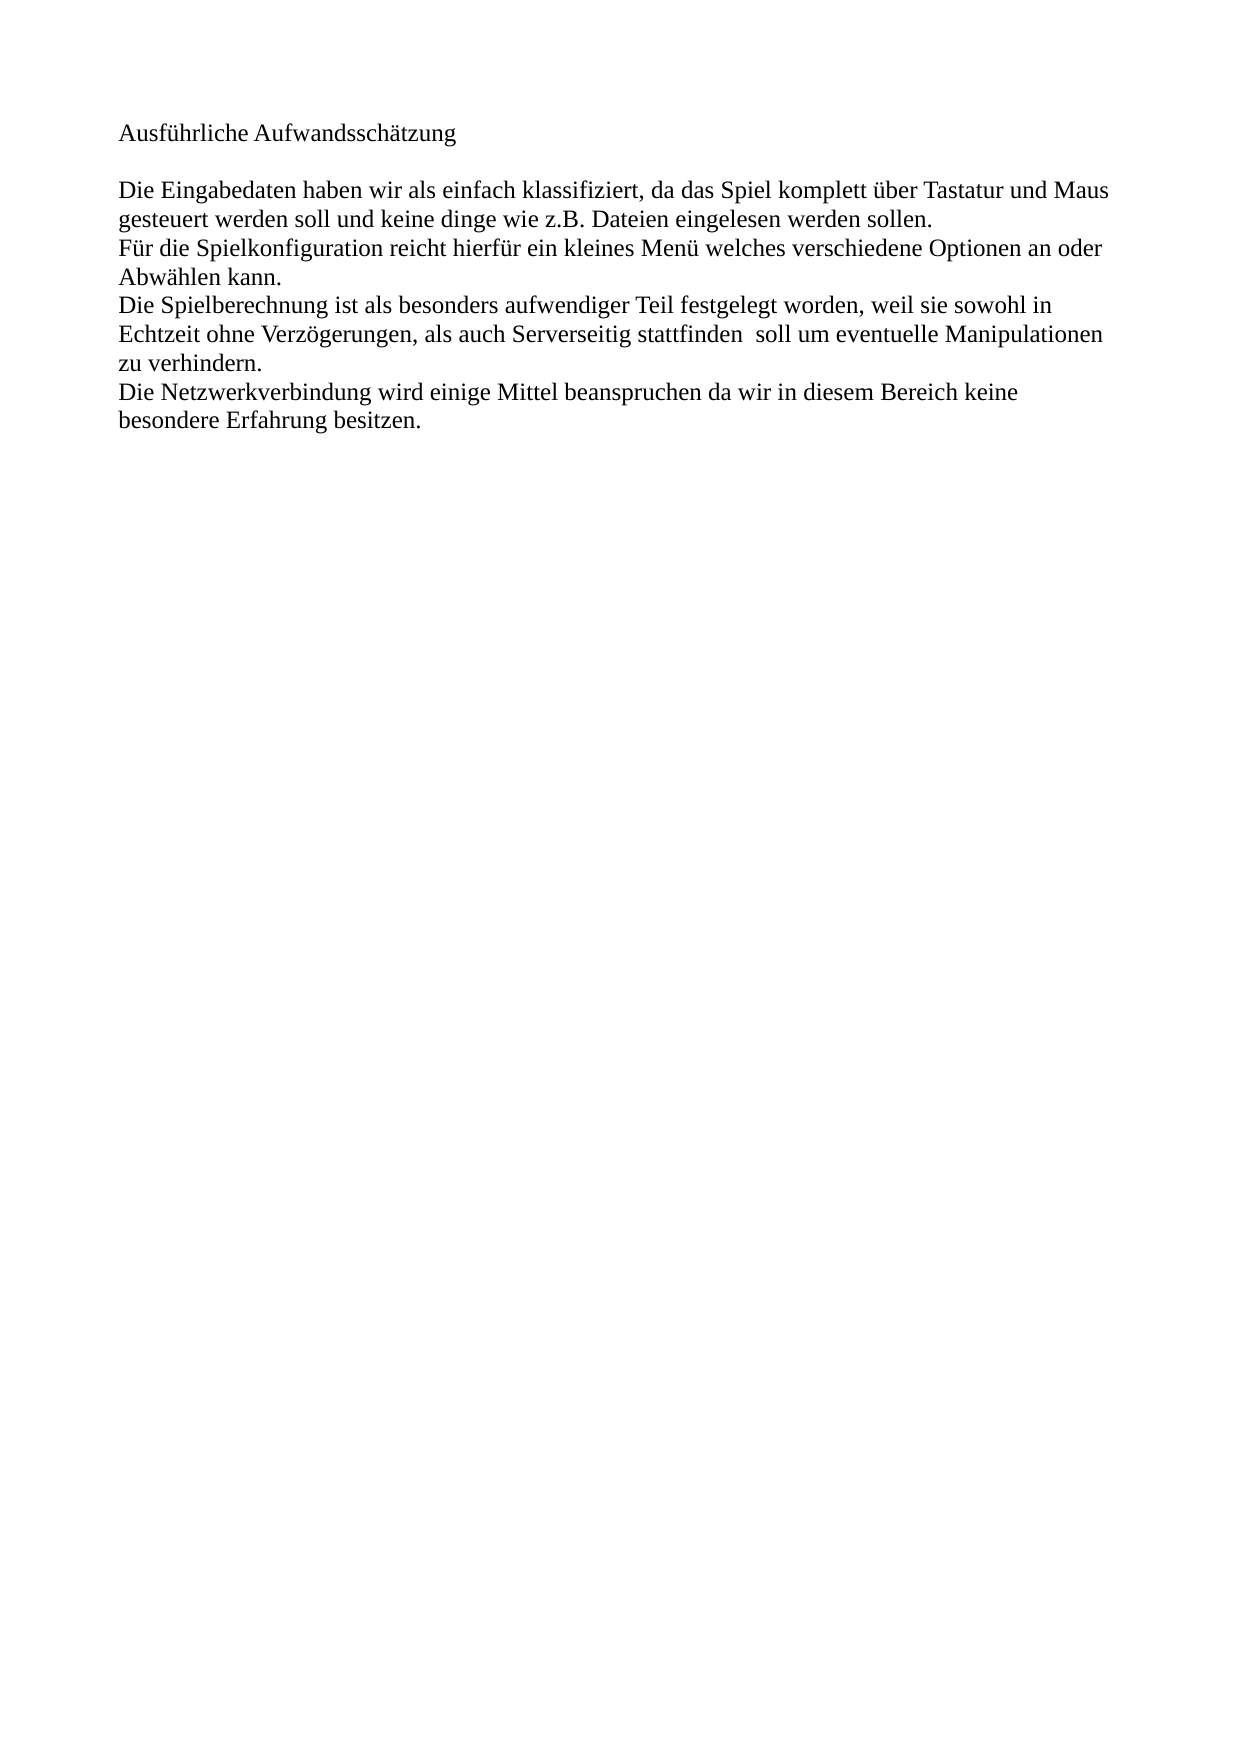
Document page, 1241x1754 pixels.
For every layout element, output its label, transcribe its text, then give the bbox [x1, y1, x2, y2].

text Die Spielberechnung ist als besonders aufwendiger Teil festgelegt worden, weil sie sowohl in Echtzeit ohne Verzögerungen, als auch Serverseitig stattfinden soll um eventuelle Manipulationen zu verhindern. [118, 291, 1122, 377]
text Die Netzwerkverbindung wird einige Mittel beanspruchen da wir in diesem Bereich keine besondere Erfahrung besitzen. [118, 377, 1122, 434]
text Die Eingabedaten haben wir als einfach klassifiziert, da das Spiel komplett über Tastatur und Maus gesteuert werden soll und keine dinge wie z.B. Dateien eingelesen werden sollen. [118, 176, 1122, 233]
text Für die Spielkonfiguration reicht hierfür ein kleines Menü welches verschiedene Optionen an oder Abwählen kann. [118, 233, 1122, 291]
text Ausführliche Aufwandsschätzung [118, 118, 1122, 147]
